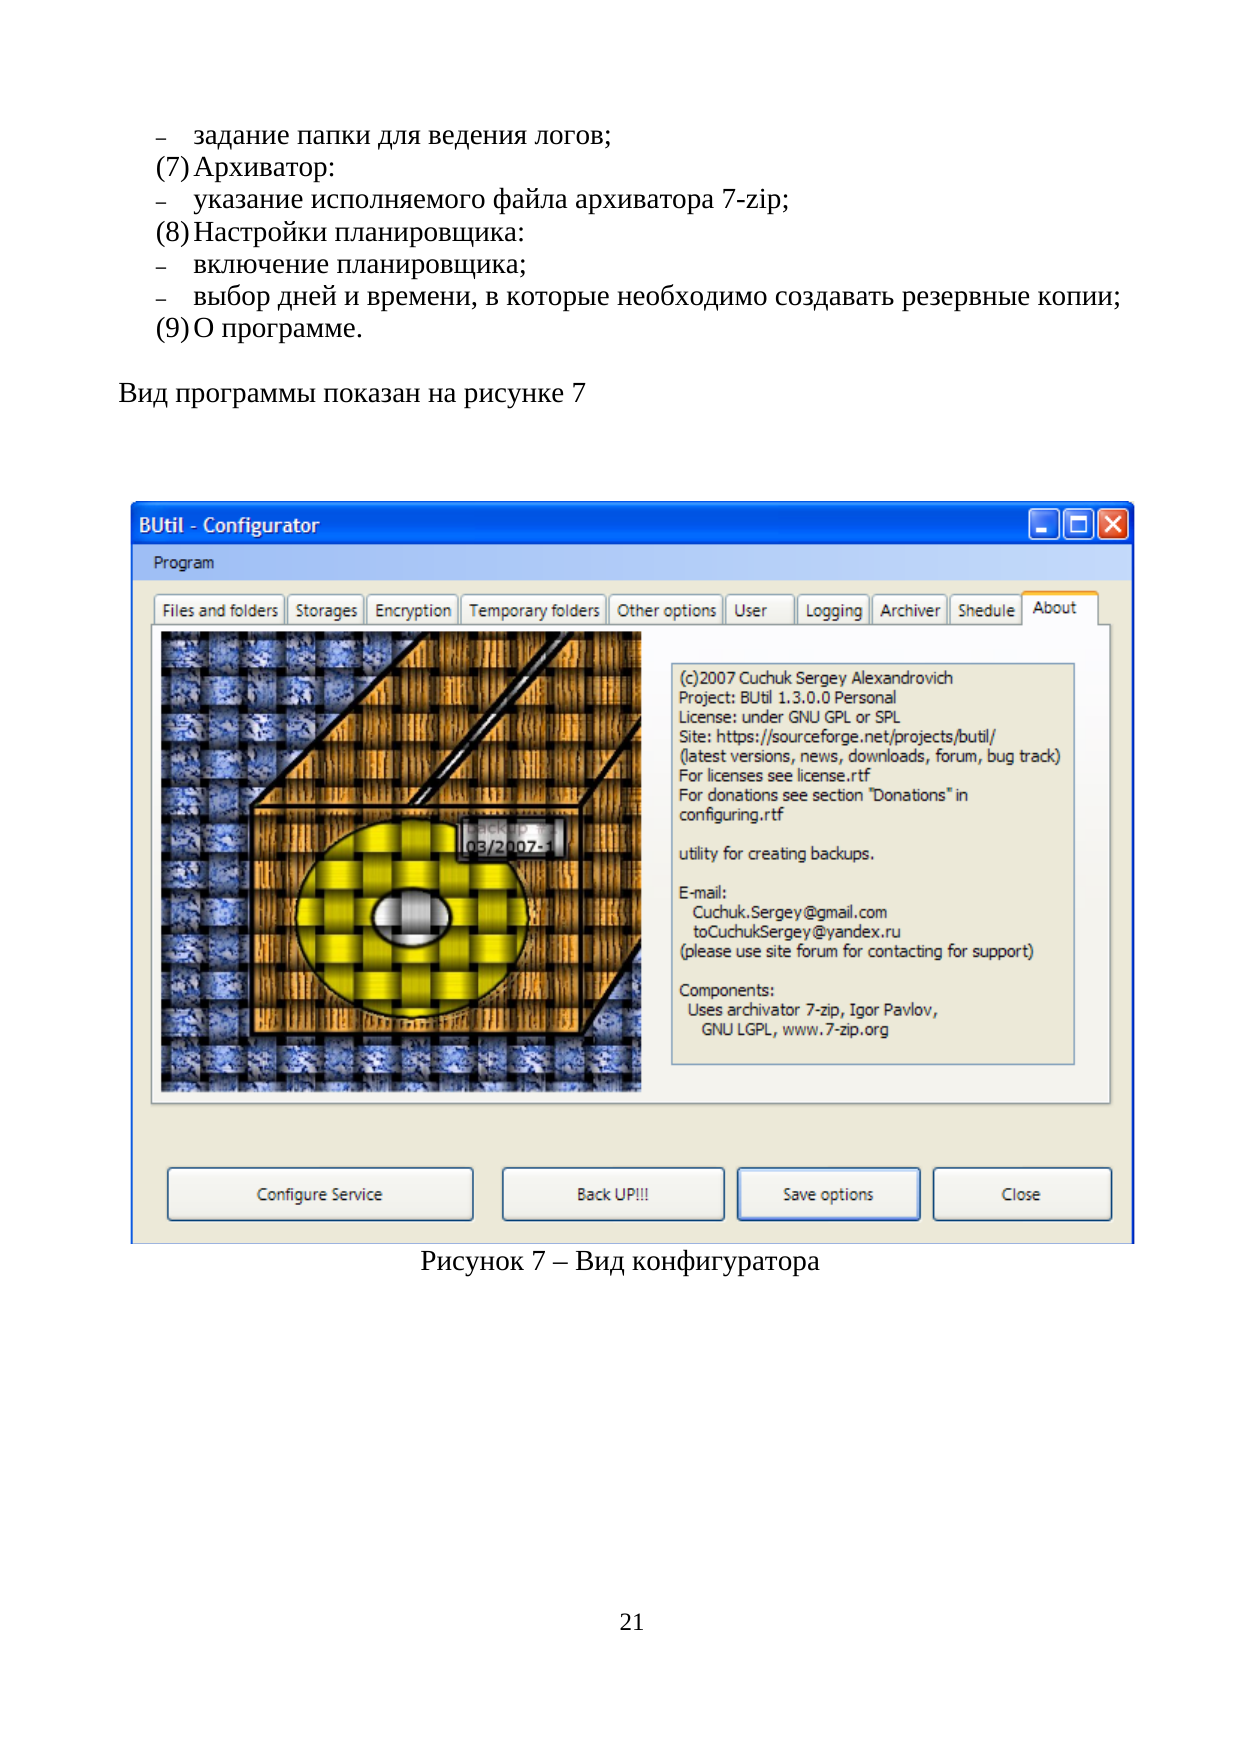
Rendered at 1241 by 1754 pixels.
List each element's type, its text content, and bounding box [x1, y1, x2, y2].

list Архиватор: [156, 150, 1122, 183]
list Настройки планировщика: [156, 215, 1122, 247]
text Рисунок 7 – Вид конфигуратора [118, 473, 1122, 1276]
list указание исполняемого файла архиватора 7-zip; [156, 183, 1122, 215]
text Вид программы показан на рисунке 7 [118, 376, 1122, 409]
list выбор дней и времени, в которые необходимо создавать резервные копии; [156, 279, 1122, 312]
list задание папки для ведения логов; [156, 118, 1122, 150]
list О программе. [156, 312, 1122, 344]
list включение планировщика; [156, 247, 1122, 279]
